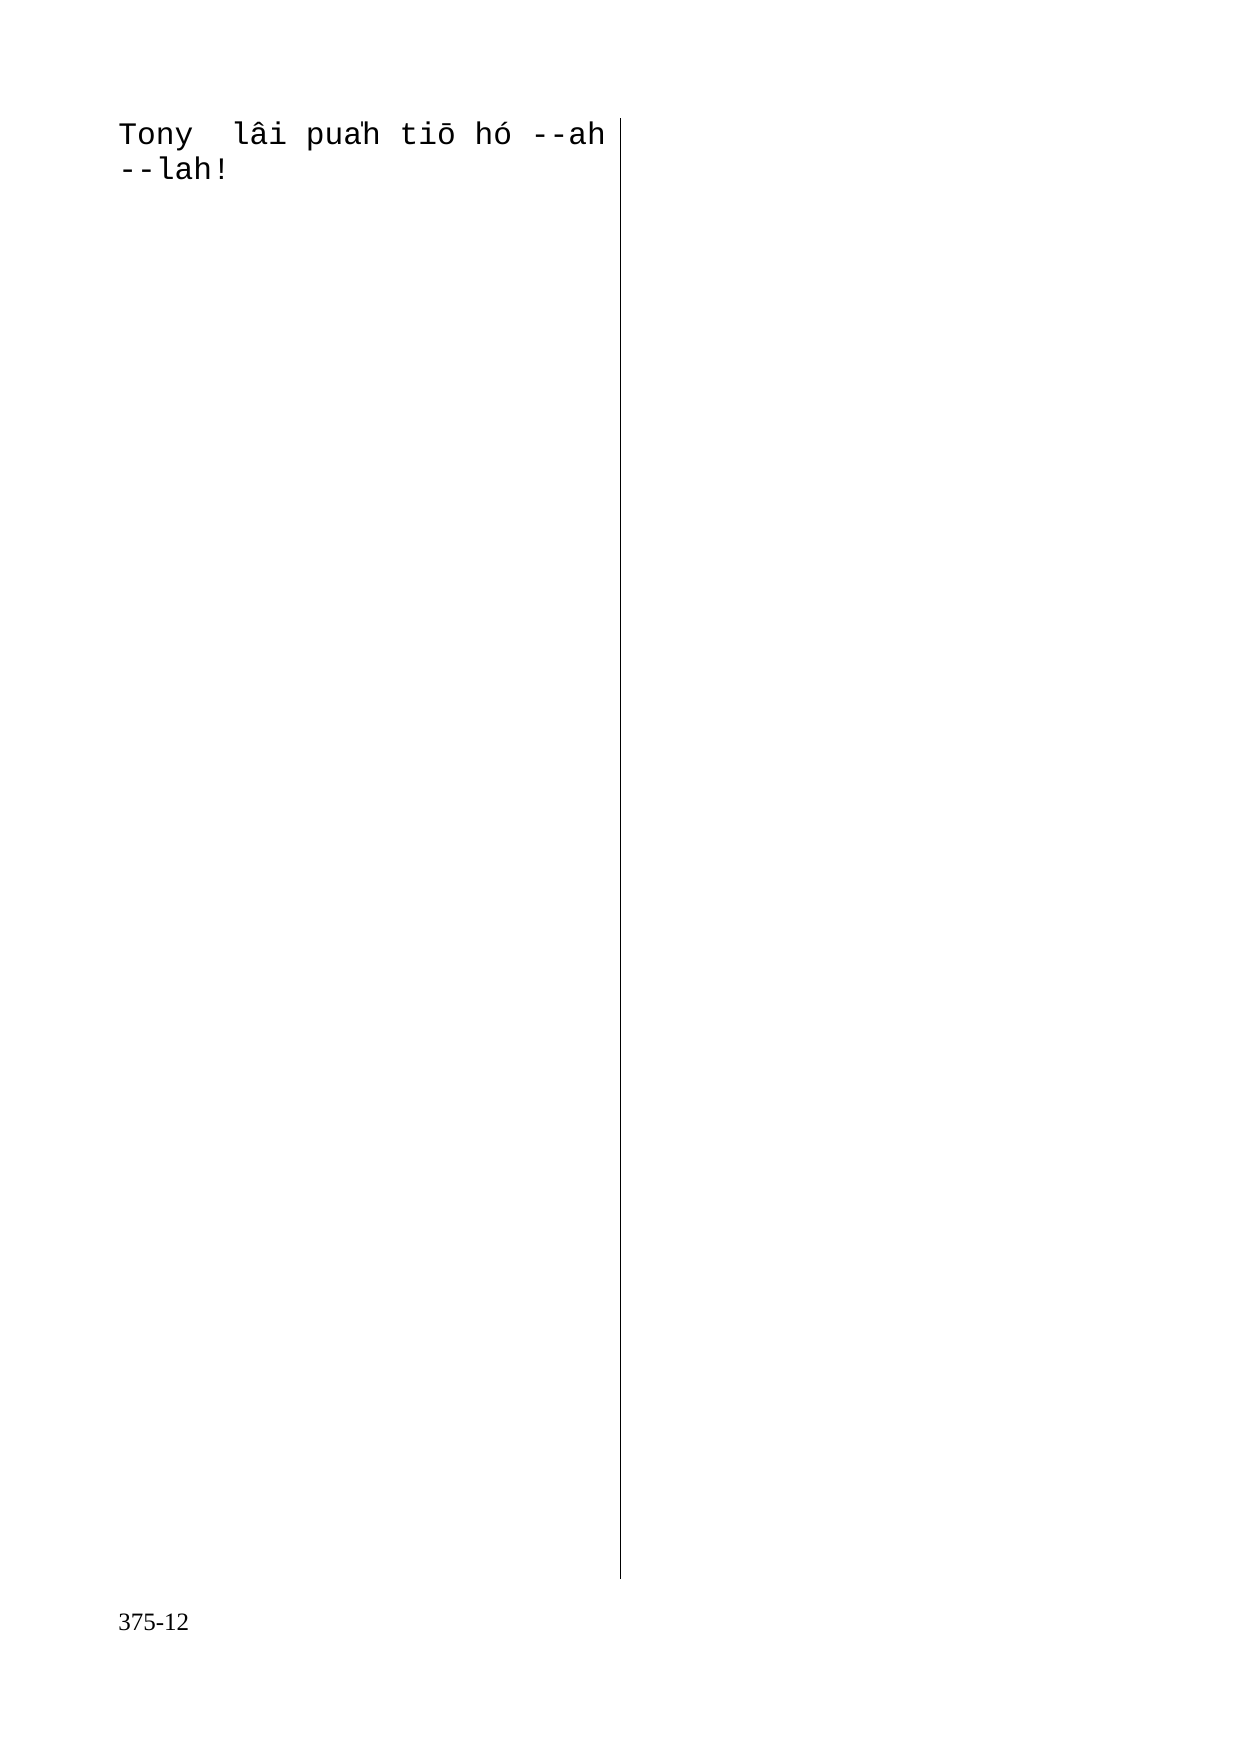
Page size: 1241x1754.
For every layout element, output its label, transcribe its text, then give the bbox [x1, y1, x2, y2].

text Tony lâi pua̍h tiō hó --ah --lah! [118, 118, 618, 189]
